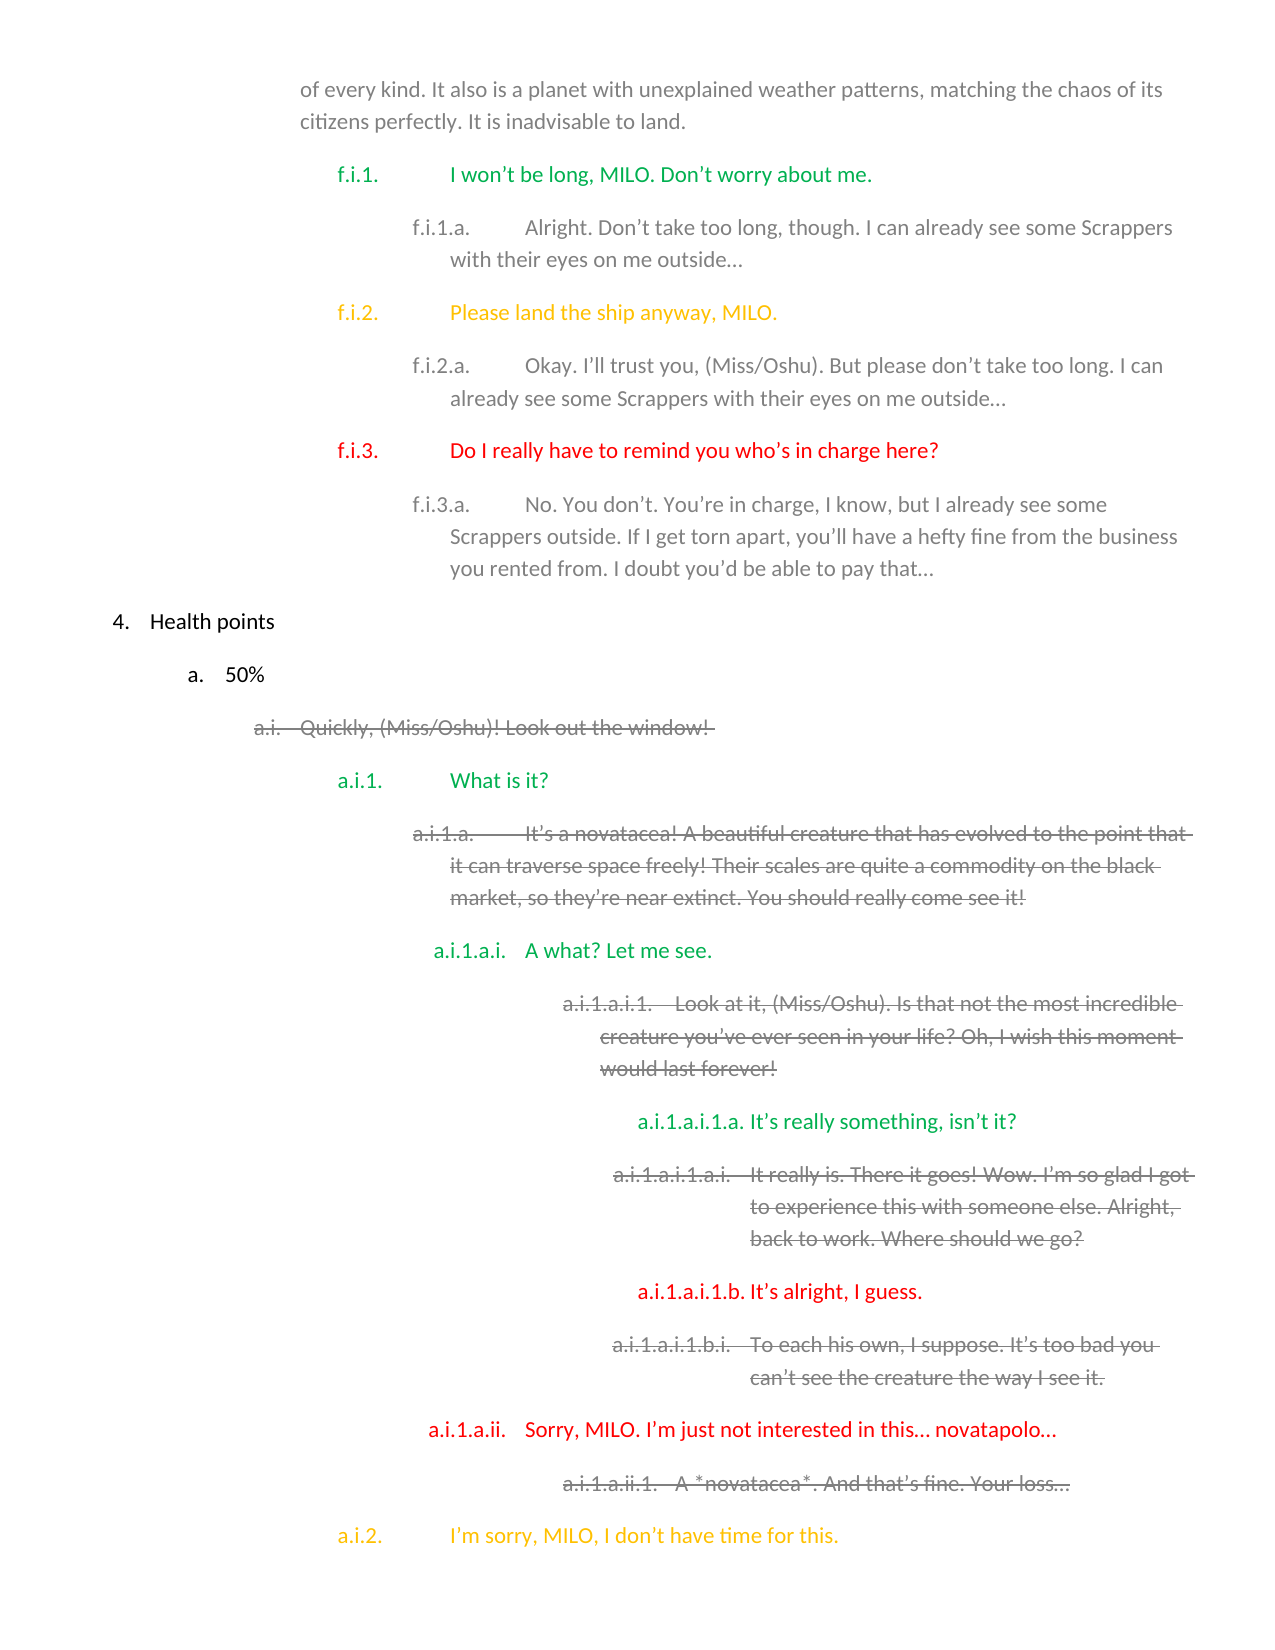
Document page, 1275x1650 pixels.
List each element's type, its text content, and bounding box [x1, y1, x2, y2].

list I’m sorry, MILO, I don’t have time for this. [337, 1522, 1200, 1550]
list 50% [187, 660, 1200, 688]
list Quickly, (Miss/Oshu)! Look out the window! [281, 713, 1200, 741]
list I won’t be long, MILO. Don’t worry about me. [337, 160, 1200, 188]
list Okay. I’ll trust you, (Miss/Oshu). But please don’t take too long. I can already see some Scrappers with their eyes on me outside… [412, 351, 1200, 412]
list It really is. There it goes! Wow. I’m so glad I got to experience this with someone else. Alright, back to work. Where should we go? [731, 1160, 1200, 1252]
list of every kind. It also is a planet with unexplained weather patterns, matching the chaos of its citizens perfectly. It is inadvisable to land. [281, 75, 1200, 135]
list Do I really have to remind you who’s in charge here? [337, 437, 1200, 465]
list Alright. Don’t take too long, though. I can already see some Scrappers with their eyes on me outside… [412, 213, 1200, 273]
list A *novatacea*. And that’s fine. Your loss… [562, 1469, 1200, 1497]
list Health points [112, 607, 1200, 635]
list Look at it, (Miss/Oshu). Is that not the most incredible creature you’ve ever seen in your life? Oh, I wish this moment would last forever! [562, 989, 1200, 1082]
list No. You don’t. You’re in charge, I know, but I already see some Scrappers outside. If I get torn apart, you’ll have a hefty fine from the business you rented from. I doubt you’d be able to pay that… [412, 490, 1200, 582]
list It’s really something, isn’t it? [637, 1107, 1200, 1135]
list To each his own, I suppose. It’s too bad you can’t see the creature the way I see it. [731, 1330, 1200, 1391]
list It’s alright, I guess. [637, 1277, 1200, 1305]
list What is it? [337, 766, 1200, 794]
list Please land the ship anyway, MILO. [337, 298, 1200, 326]
list It’s a novatacea! A beautiful creature that has evolved to the point that it can traverse space freely! Their scales are quite a commodity on the black market, so they’re near extinct. You should really come see it! [412, 819, 1200, 912]
list A what? Let me see. [506, 937, 1200, 964]
list Sorry, MILO. I’m just not interested in this… novatapolo… [506, 1416, 1200, 1444]
